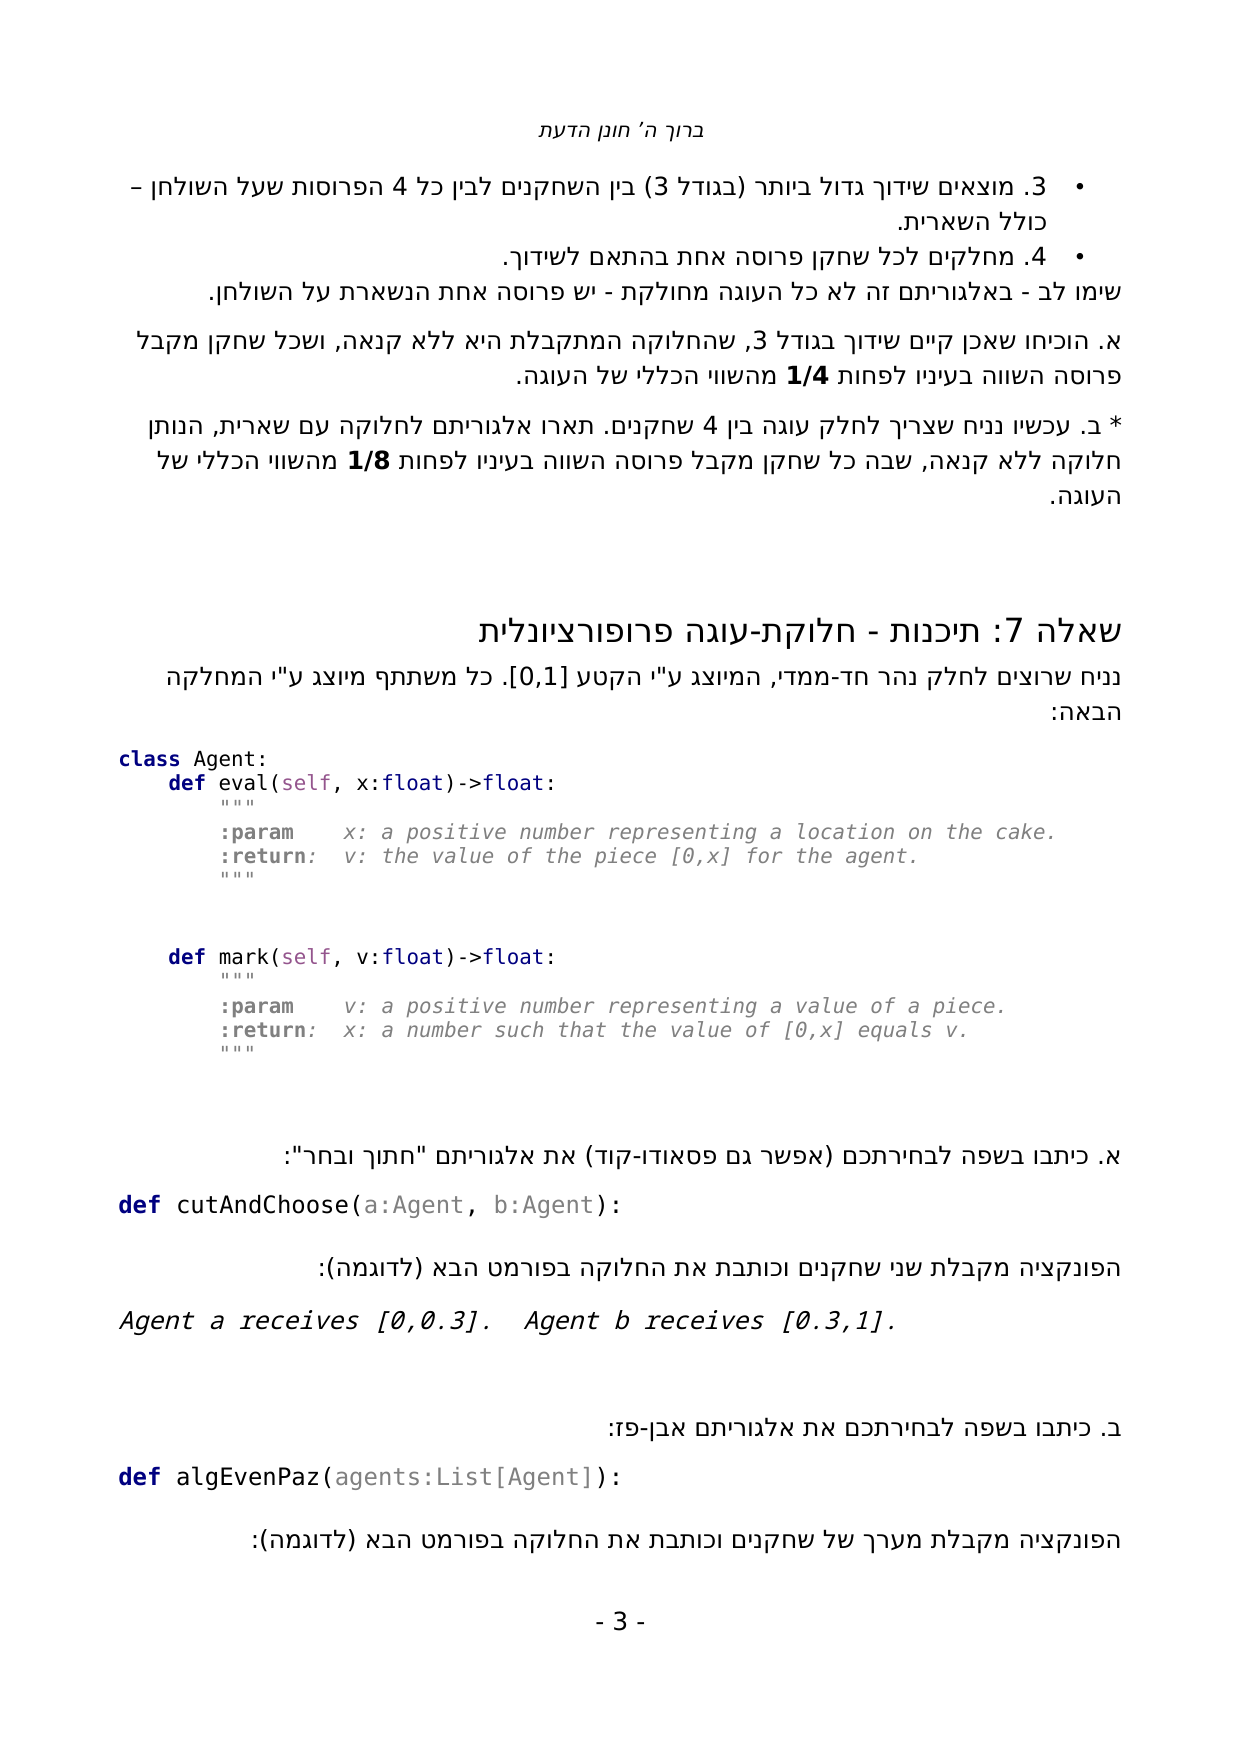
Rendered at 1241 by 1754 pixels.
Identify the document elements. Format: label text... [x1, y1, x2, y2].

text א. הוכיחו שאכן קיים שידוך בגודל 3, שהחלוקה המתקבלת היא ללא קנאה, ושכל שחקן מקבל פרוסה השווה בעיניו לפחות 1/4 מהשווי הכללי של העוגה. [118, 326, 1122, 391]
text שימו לב - באלגוריתם זה לא כל העוגה מחולקת - יש פרוסה אחת הנשארת על השולחן. [118, 277, 1122, 306]
text א. כיתבו בשפה לבחירתכם (אפשר גם פסאודו-קוד) את אלגוריתם "חתוך ובחר": [118, 1142, 1122, 1171]
text class Agent: def eval(self, x:float)->float: """ :param x: a positive number representing a location on the cake. :return: v: the value of the piece [0,x] for the agent. """ def mark(self, v:float)->float: """ :param v: a positive number representing a value of a piece. :return: x: a number such that the value of [0,x] equals v. """ [118, 747, 1122, 1101]
text הפונקציה מקבלת שני שחקנים וכותבת את החלוקה בפורמט הבא (לדוגמה): [118, 1253, 1122, 1282]
text Agent a receives [0,0.3]. Agent b receives [0.3,1]. [118, 1303, 1122, 1337]
text def cutAndChoose(a:Agent, b:Agent): [118, 1191, 1122, 1253]
text נניח שרוצים לחלק נהר חד-ממדי, המיוצג ע"י הקטע [0,1]. כל משתתף מיוצג ע"י המחלקה הבאה: [118, 662, 1122, 727]
list 3. מוצאים שידוך גדול ביותר (בגודל 3) בין השחקנים לבין כל 4 הפרוסות שעל השולחן – כולל השארית. [118, 172, 1084, 236]
text * ב. עכשיו נניח שצריך לחלק עוגה בין 4 שחקנים. תארו אלגוריתם לחלוקה עם שארית, הנותן חלוקה ללא קנאה, שבה כל שחקן מקבל פרוסה השווה בעיניו לפחות 1/8 מהשווי הכללי של העוגה. [118, 411, 1122, 510]
subtitle שאלה 7: תיכנות - חלוקת-עוגה פרופורציונלית [118, 611, 1122, 650]
text ב. כיתבו בשפה לבחירתכם את אלגוריתם אבן-פז: [118, 1413, 1122, 1443]
list 4. מחלקים לכל שחקן פרוסה אחת בהתאם לשידוך. [118, 242, 1084, 271]
text def algEvenPaz(agents:List[Agent]): [118, 1463, 1122, 1525]
text הפונקציה מקבלת מערך של שחקנים וכותבת את החלוקה בפורמט הבא (לדוגמה): [118, 1525, 1122, 1554]
